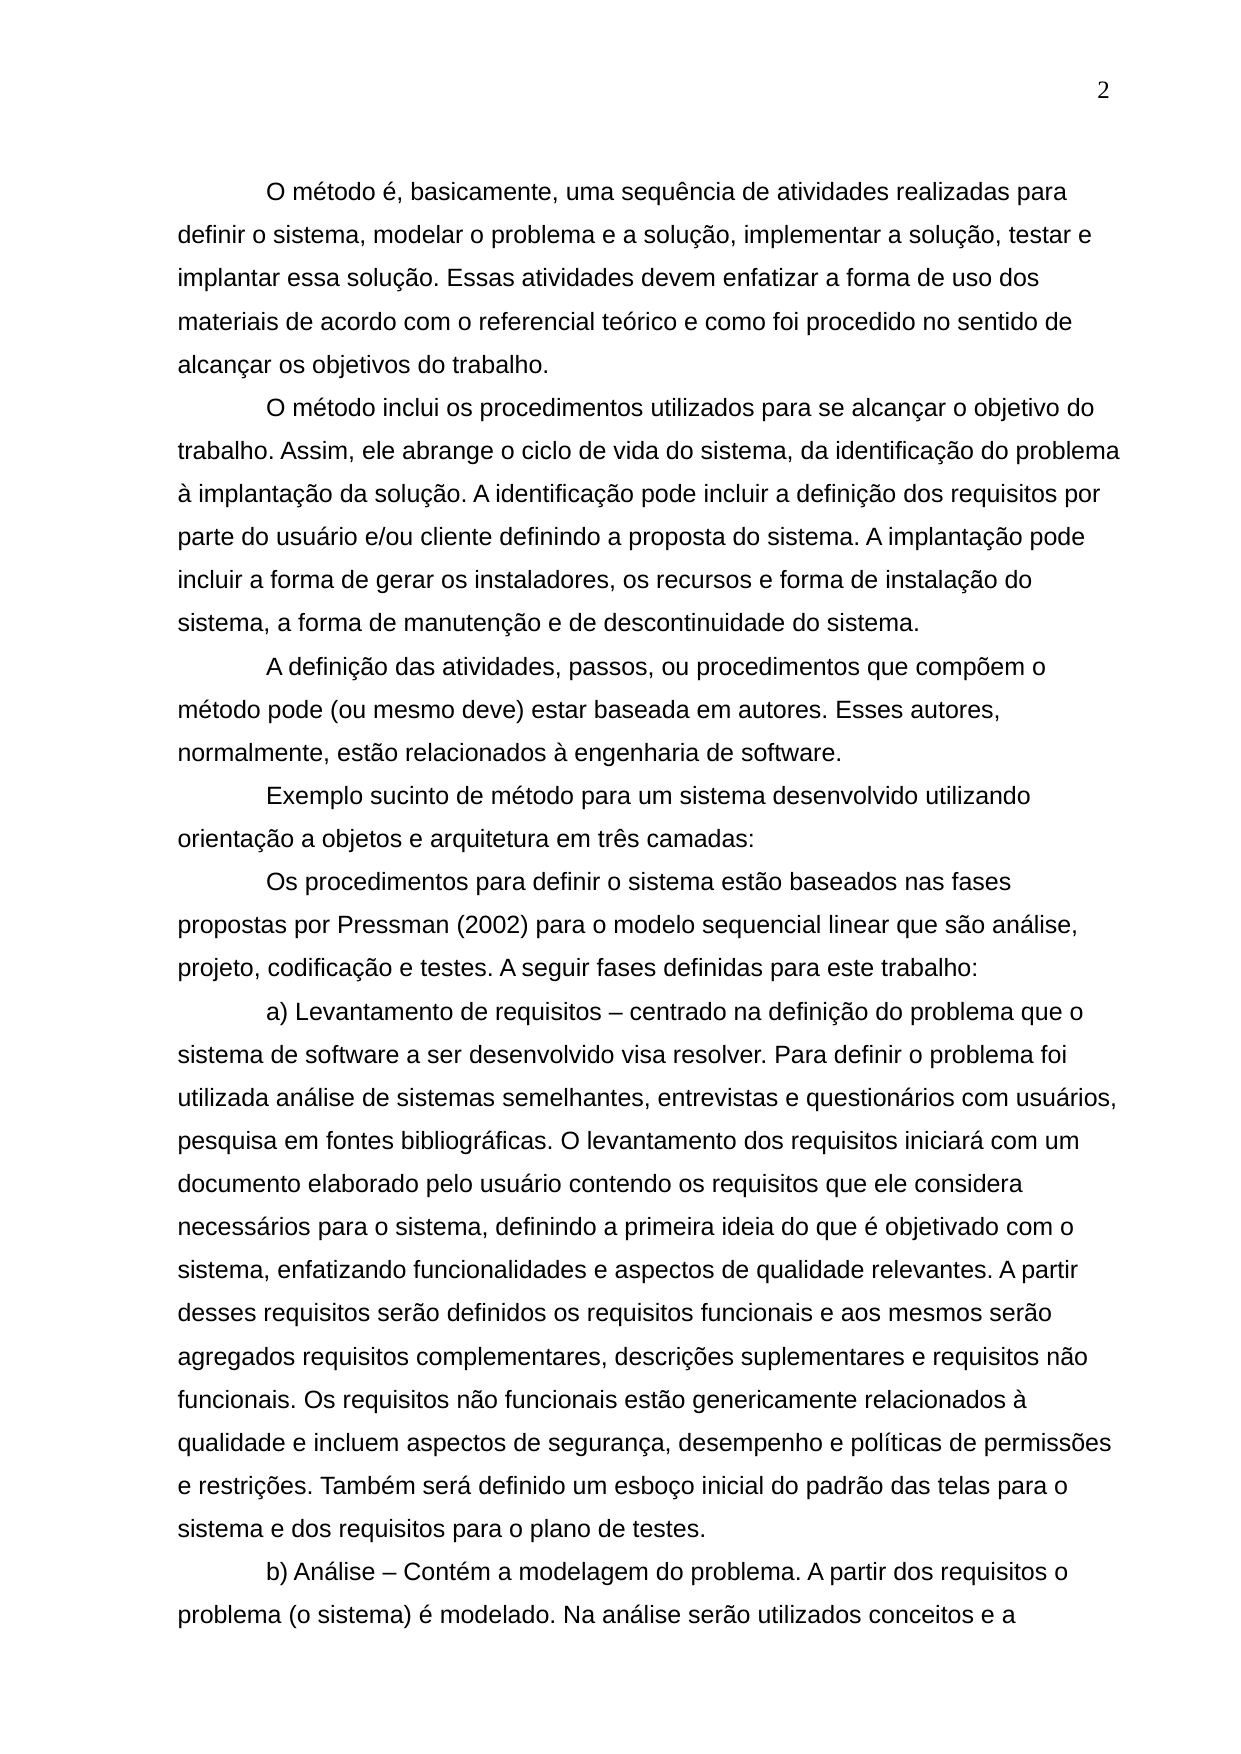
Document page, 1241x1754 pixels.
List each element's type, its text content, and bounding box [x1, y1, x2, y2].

text A definição das atividades, passos, ou procedimentos que compõem o método pode (ou mesmo deve) estar baseada em autores. Esses autores, normalmente, estão relacionados à engenharia de software. [177, 652, 1122, 767]
text a) Levantamento de requisitos – centrado na definição do problema que o sistema de software a ser desenvolvido visa resolver. Para definir o problema foi utilizada análise de sistemas semelhantes, entrevistas e questionários com usuários, pesquisa em fontes bibliográficas. O levantamento dos requisitos iniciará com um documento elaborado pelo usuário contendo os requisitos que ele considera necessários para o sistema, definindo a primeira ideia do que é objetivado com o sistema, enfatizando funcionalidades e aspectos de qualidade relevantes. A partir desses requisitos serão definidos os requisitos funcionais e aos mesmos serão agregados requisitos complementares, descrições suplementares e requisitos não funcionais. Os requisitos não funcionais estão genericamente relacionados à qualidade e incluem aspectos de segurança, desempenho e políticas de permissões e restrições. Também será definido um esboço inicial do padrão das telas para o sistema e dos requisitos para o plano de testes. [177, 997, 1122, 1543]
text O método inclui os procedimentos utilizados para se alcançar o objetivo do trabalho. Assim, ele abrange o ciclo de vida do sistema, da identificação do problema à implantação da solução. A identificação pode incluir a definição dos requisitos por parte do usuário e/ou cliente definindo a proposta do sistema. A implantação pode incluir a forma de gerar os instaladores, os recursos e forma de instalação do sistema, a forma de manutenção e de descontinuidade do sistema. [177, 393, 1122, 637]
text b) Análise – Contém a modelagem do problema. A partir dos requisitos o problema (o sistema) é modelado. Na análise serão utilizados conceitos e a [177, 1557, 1122, 1629]
text Os procedimentos para definir o sistema estão baseados nas fases propostas por Pressman (2002) para o modelo sequencial linear que são análise, projeto, codificação e testes. A seguir fases definidas para este trabalho: [177, 867, 1122, 982]
text O método é, basicamente, uma sequência de atividades realizadas para definir o sistema, modelar o problema e a solução, implementar a solução, testar e implantar essa solução. Essas atividades devem enfatizar a forma de uso dos materiais de acordo com o referencial teórico e como foi procedido no sentido de alcançar os objetivos do trabalho. [177, 177, 1122, 378]
text Exemplo sucinto de método para um sistema desenvolvido utilizando orientação a objetos e arquitetura em três camadas: [177, 781, 1122, 853]
